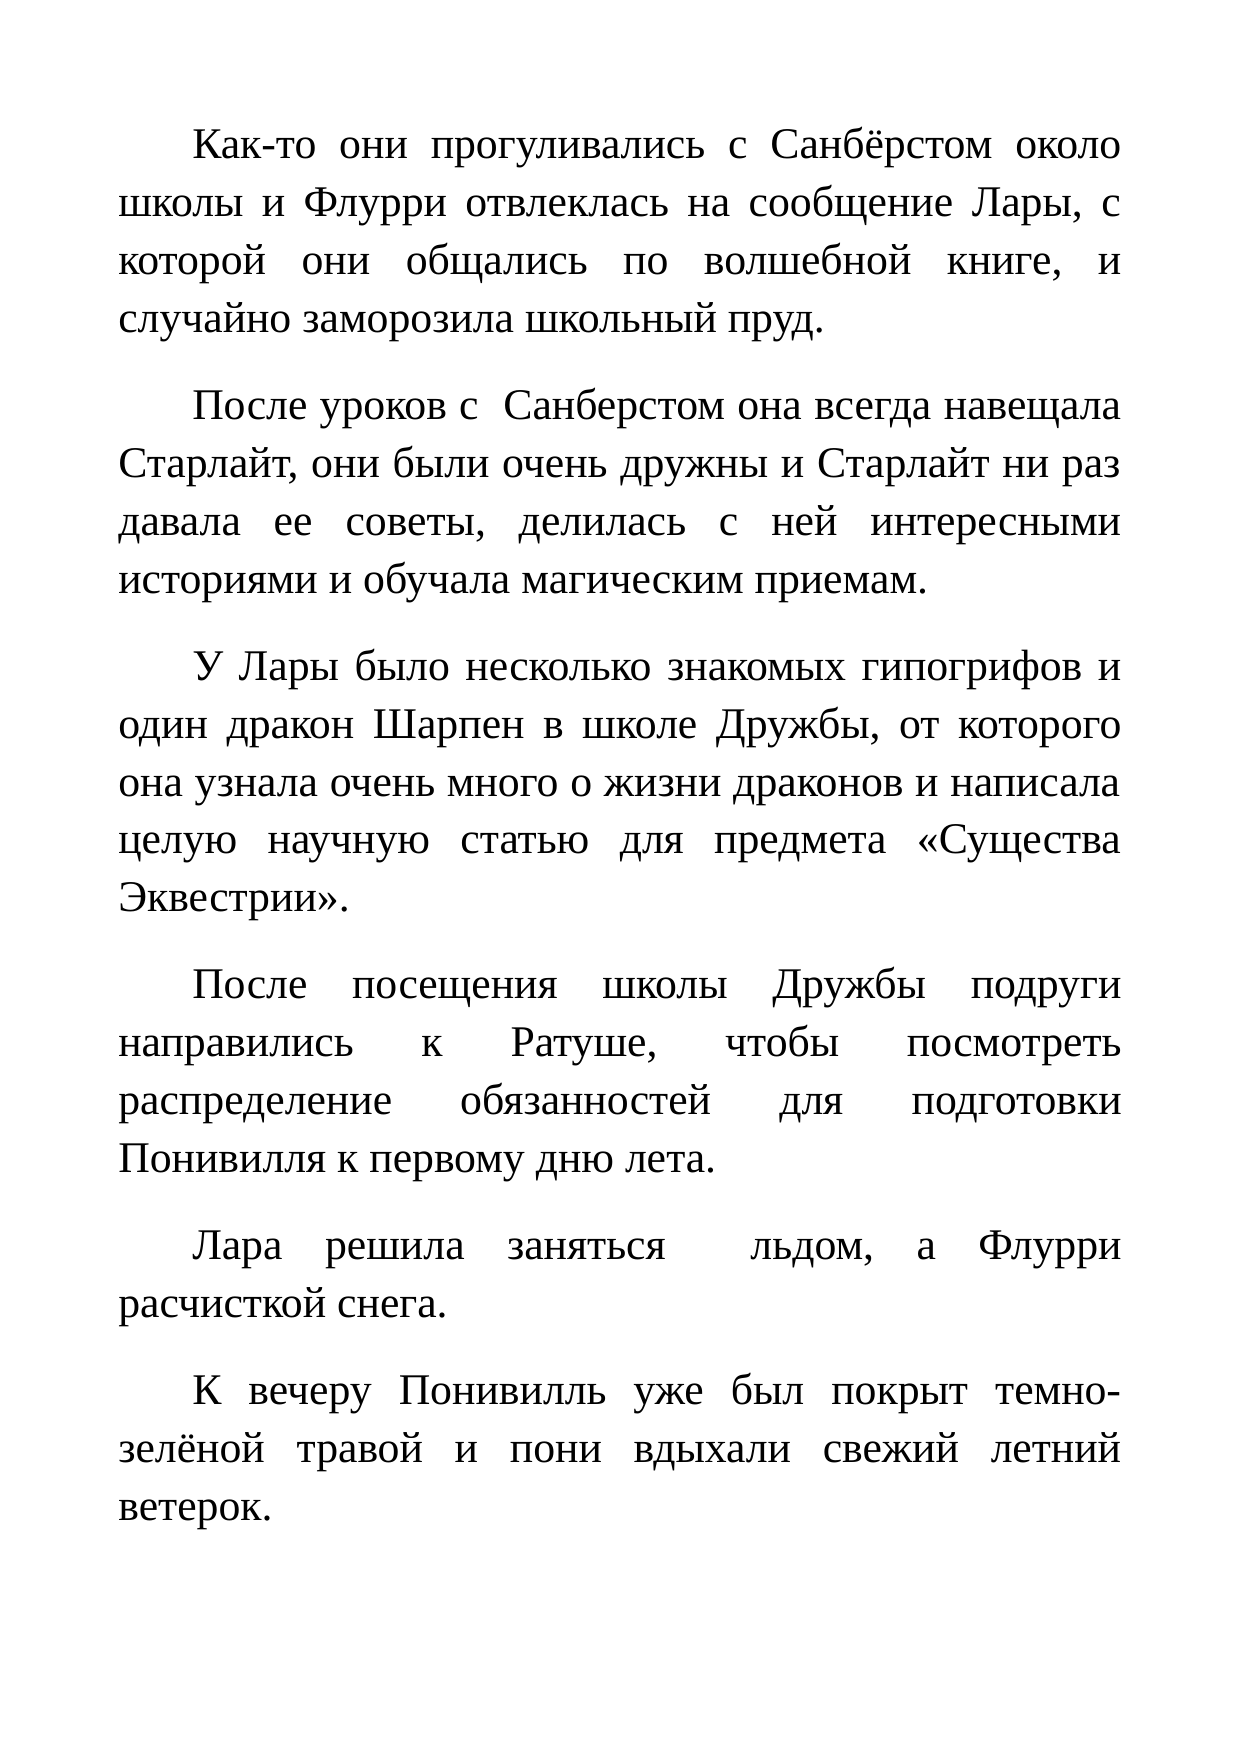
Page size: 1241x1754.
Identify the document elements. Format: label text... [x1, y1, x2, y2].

text Лара решила заняться льдом, а Флурри расчисткой снега. [118, 1219, 1122, 1327]
text После посещения школы Дружбы подруги направились к Ратуше, чтобы посмотреть распределение обязанностей для подготовки Понивилля к первому дню лета. [118, 958, 1122, 1182]
text После уроков с Санберстом она всегда навещала Старлайт, они были очень дружны и Старлайт ни раз давала ее советы, делилась с ней интересными историями и обучала магическим приемам. [118, 379, 1122, 603]
text К вечеру Понивилль уже был покрыт темно-зелёной травой и пони вдыхали свежий летний ветерок. [118, 1364, 1122, 1530]
text Как-то они прогуливались с Санбёрстом около школы и Флурри отвлеклась на сообщение Лары, с которой они общались по волшебной книге, и случайно заморозила школьный пруд. [118, 118, 1122, 342]
text У Лары было несколько знакомых гипогрифов и один дракон Шарпен в школе Дружбы, от которого она узнала очень много о жизни драконов и написала целую научную статью для предмета «Существа Эквестрии». [118, 639, 1122, 921]
